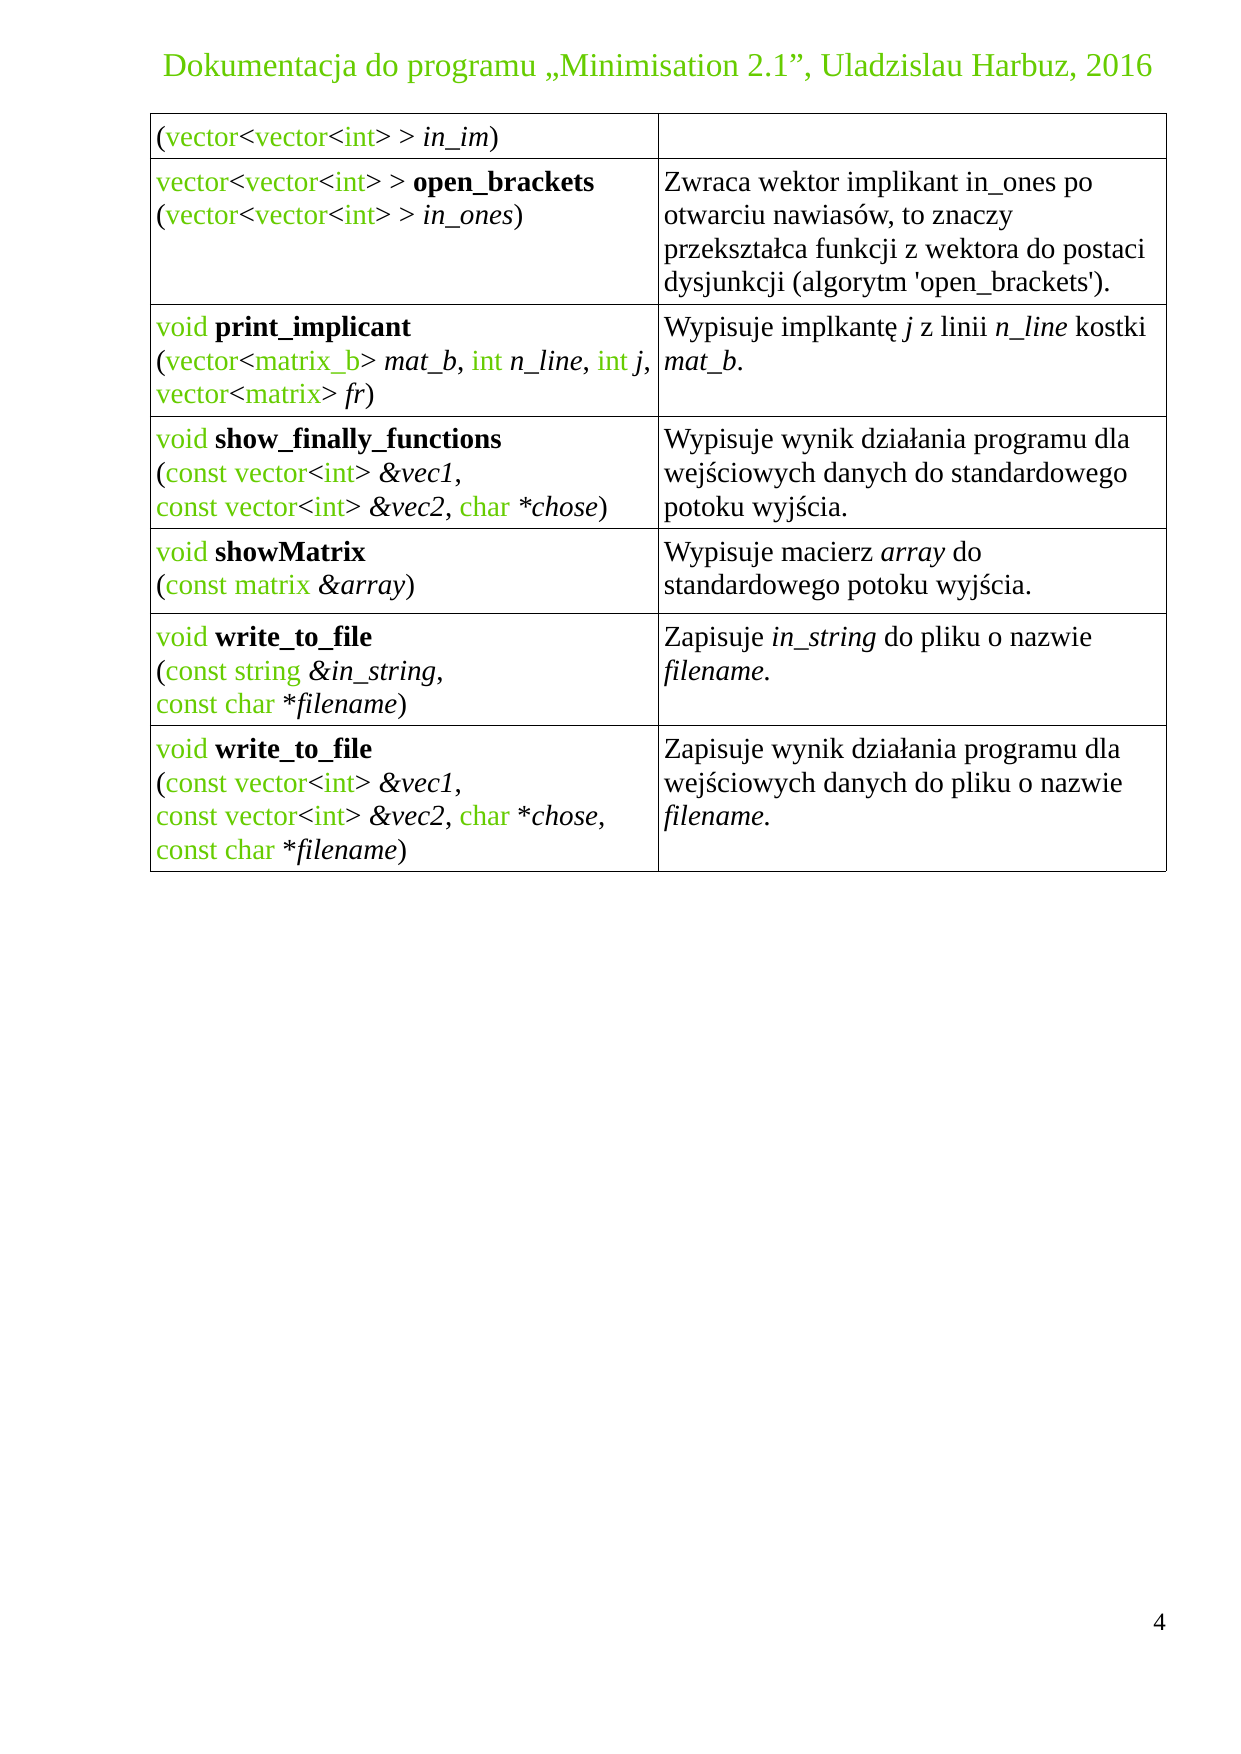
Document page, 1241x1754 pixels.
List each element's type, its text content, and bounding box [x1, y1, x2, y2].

table_cell Wypisuje macierz array do standardowego potoku wyjścia. [659, 529, 1166, 613]
table_cell void show_finally_functions (const vector<int> &vec1, const vector<int> &vec2, char *chose) [151, 417, 658, 528]
table_cell void write_to_file (const string &in_string, const char *filename) [151, 614, 658, 725]
table_cell Zwraca wektor implikant in_ones po otwarciu nawiasów, to znaczy przekształca funkcji z wektora do postaci dysjunkcji (algorytm 'open_brackets'). [659, 159, 1166, 304]
table_cell vector<vector<int> > open_brackets (vector<vector<int> > in_ones) [151, 159, 658, 304]
table_cell void print_implicant (vector<matrix_b> mat_b, int n_line, int j, vector<matrix> fr) [151, 305, 658, 416]
table_cell Wypisuje implkantę j z linii n_line kostki mat_b. [659, 305, 1166, 416]
table_cell Zapisuje wynik działania programu dla wejściowych danych do pliku o nazwie filename. [659, 726, 1166, 871]
table_cell [659, 114, 1166, 158]
table_cell Zapisuje in_string do pliku o nazwie filename. [659, 614, 1166, 725]
table_cell Wypisuje wynik działania programu dla wejściowych danych do standardowego potoku wyjścia. [659, 417, 1166, 528]
table_cell void showMatrix (const matrix &array) [151, 529, 658, 613]
table_cell (vector<vector<int> > in_im) [151, 114, 658, 158]
table_cell void write_to_file (const vector<int> &vec1, const vector<int> &vec2, char *chose, const char *filename) [151, 726, 658, 871]
